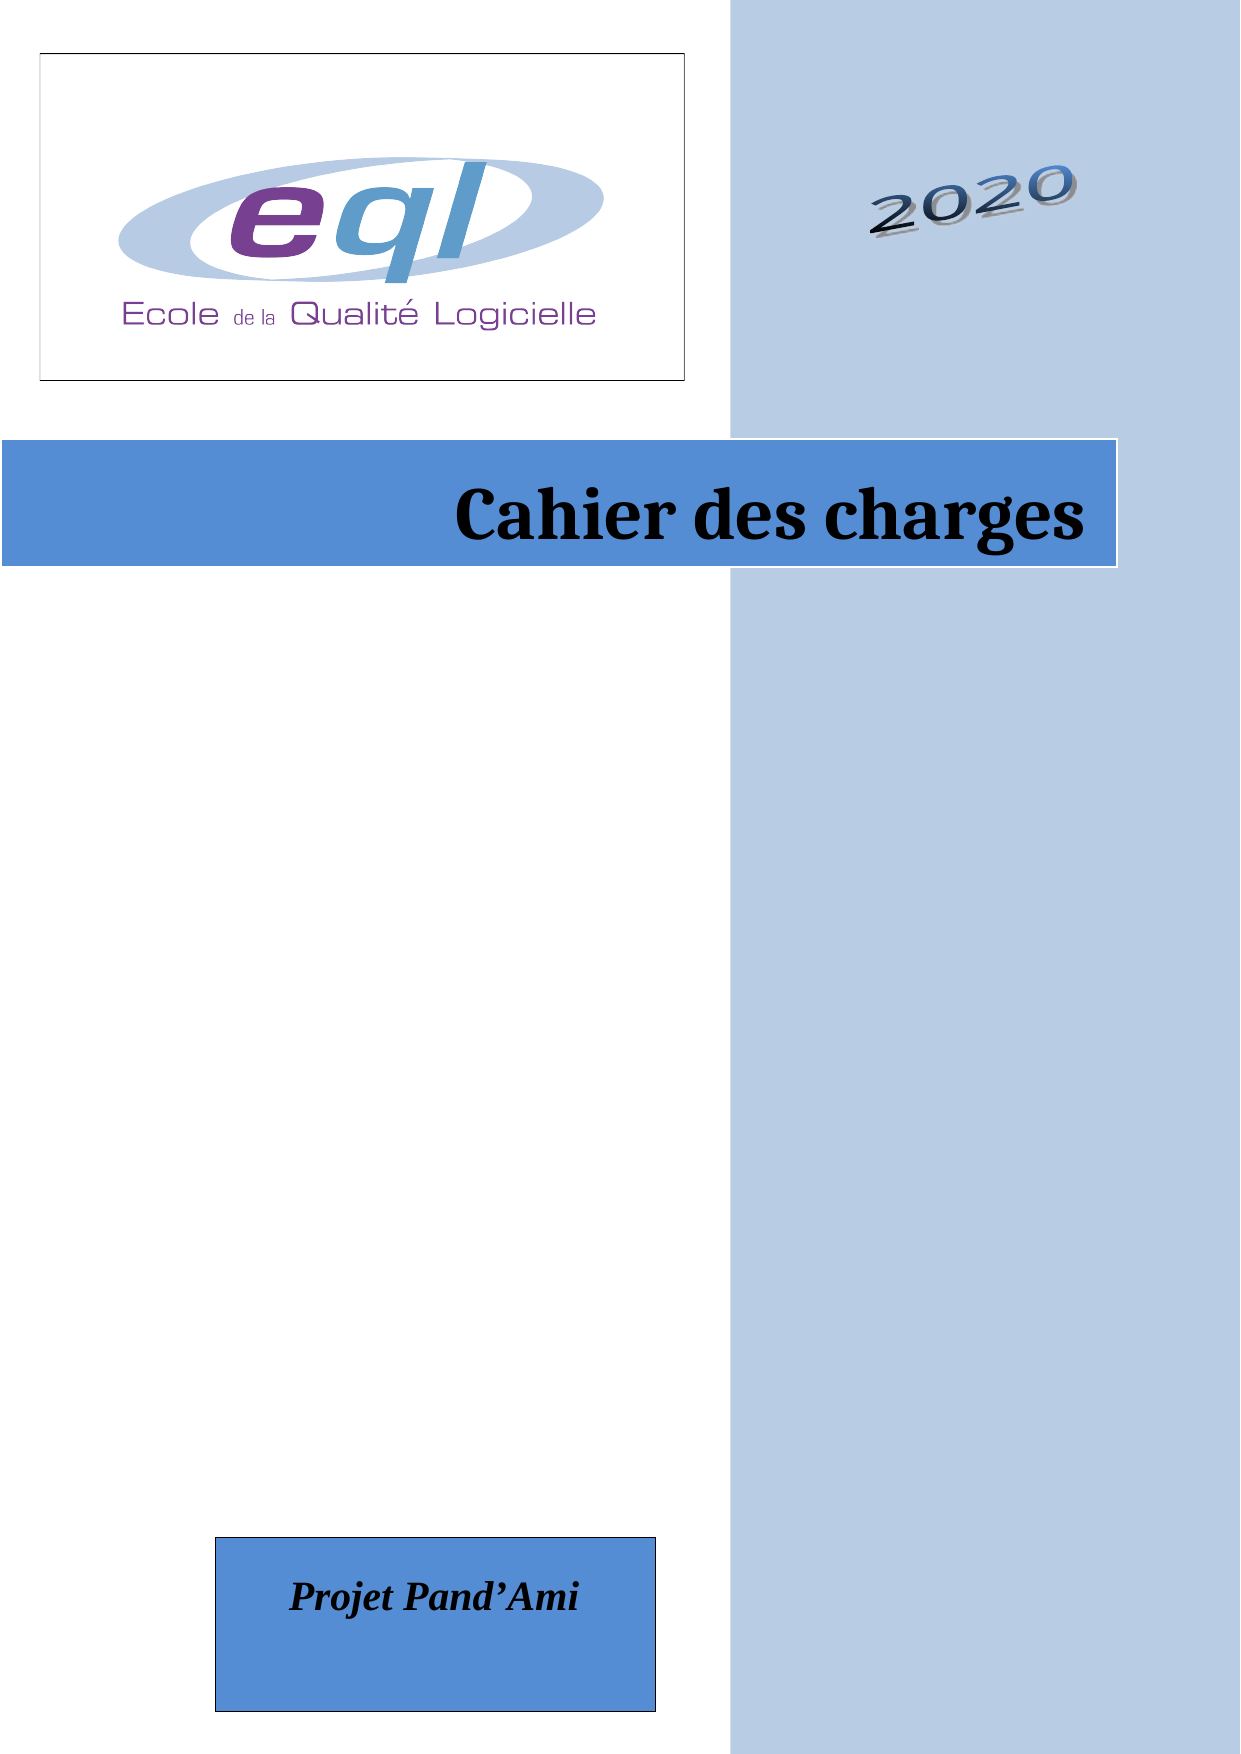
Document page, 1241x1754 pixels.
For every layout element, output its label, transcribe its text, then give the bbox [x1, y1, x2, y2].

text Projet Pand’Ami [232, 1571, 639, 1619]
text Cahier des charges [32, 472, 1086, 558]
picture [39, 53, 685, 381]
